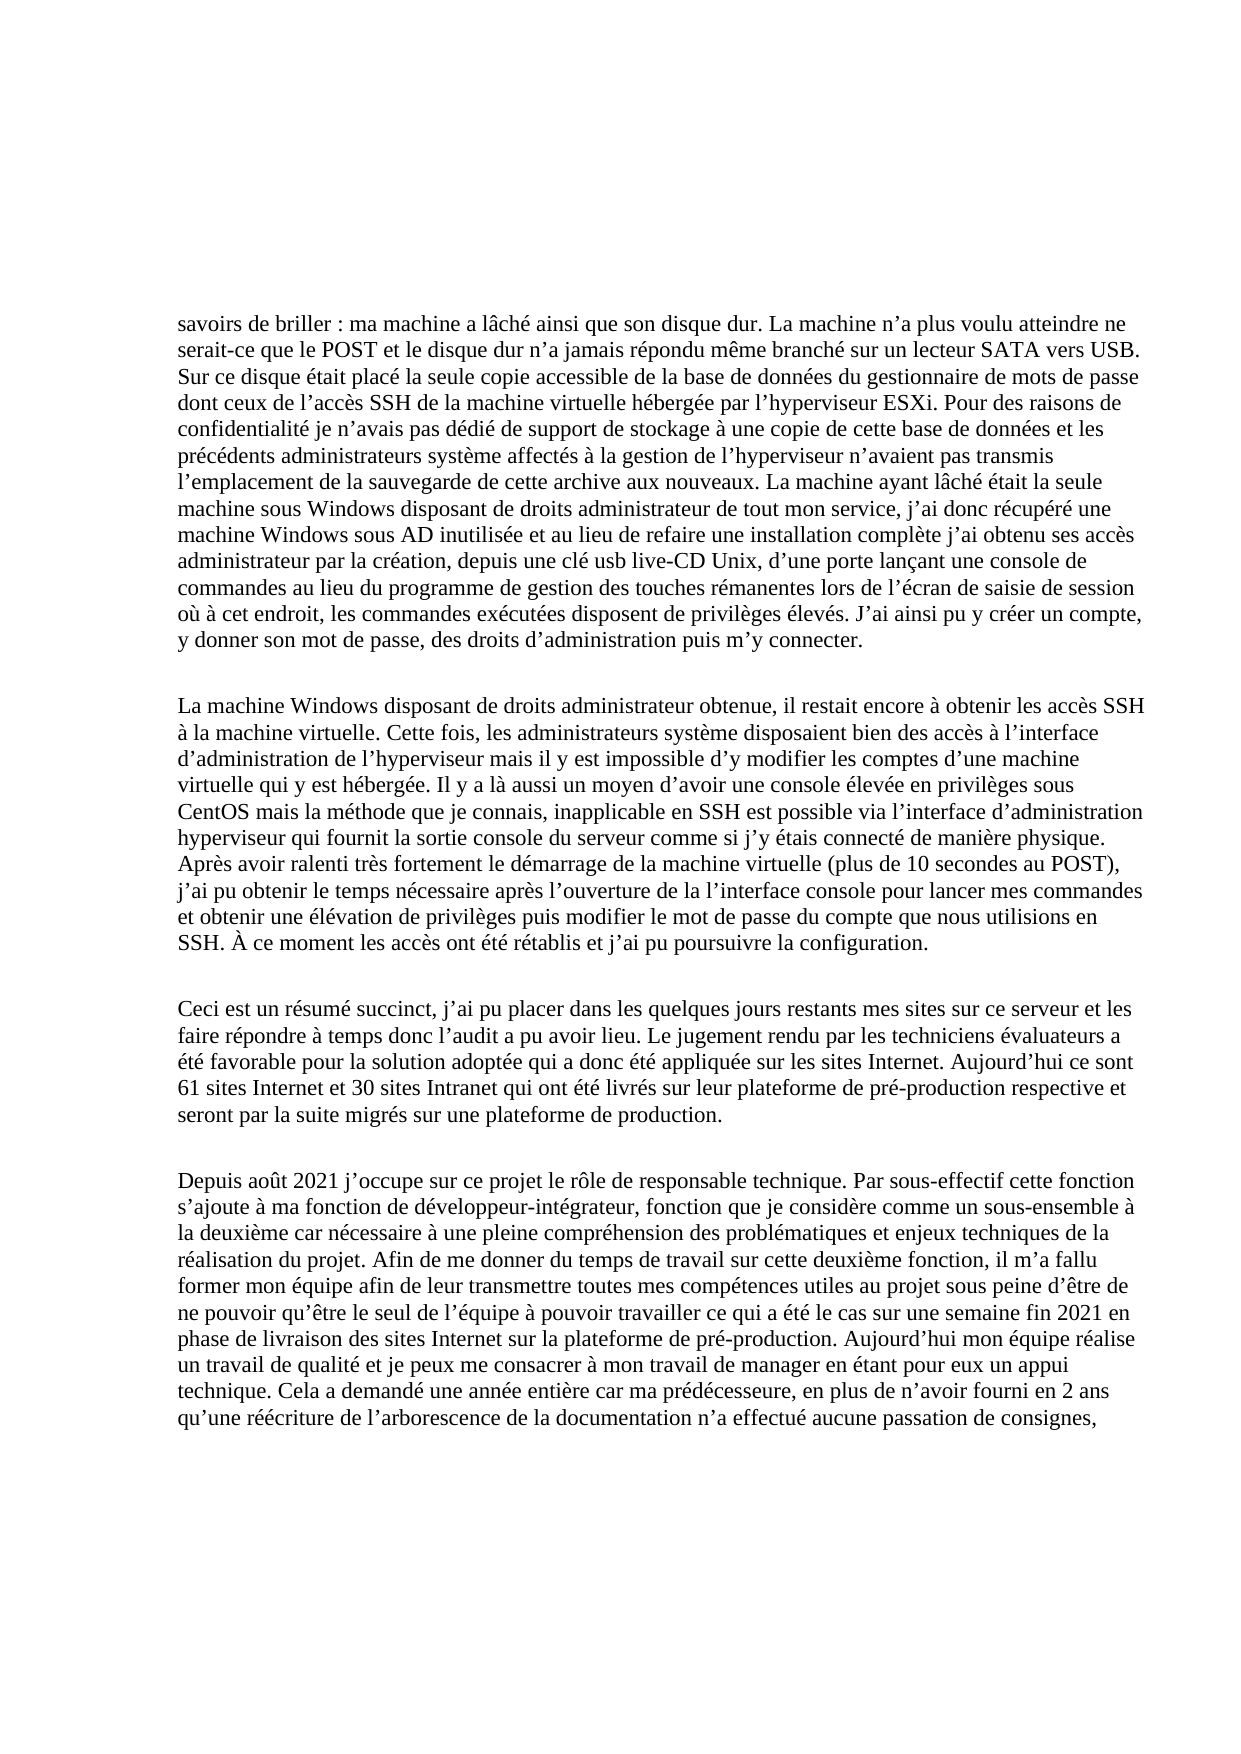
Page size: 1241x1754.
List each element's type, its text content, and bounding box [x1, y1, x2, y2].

list Ceci est un résumé succinct, j’ai pu placer dans les quelques jours restants mes sites sur ce serveur et les faire répondre à temps donc l’audit a pu avoir lieu. Le jugement rendu par les techniciens évaluateurs a été favorable pour la solution adoptée qui a donc été appliquée sur les sites Internet. Aujourd’hui ce sont 61 sites Internet et 30 sites Intranet qui ont été livrés sur leur plateforme de pré-production respective et seront par la suite migrés sur une plateforme de production. [177, 995, 1152, 1127]
list Depuis août 2021 j’occupe sur ce projet le rôle de responsable technique. Par sous-effectif cette fonction s’ajoute à ma fonction de développeur-intégrateur, fonction que je considère comme un sous-ensemble à la deuxième car nécessaire à une pleine compréhension des problématiques et enjeux techniques de la réalisation du projet. Afin de me donner du temps de travail sur cette deuxième fonction, il m’a fallu former mon équipe afin de leur transmettre toutes mes compétences utiles au projet sous peine d’être de ne pouvoir qu’être le seul de l’équipe à pouvoir travailler ce qui a été le cas sur une semaine fin 2021 en phase de livraison des sites Internet sur la plateforme de pré-production. Aujourd’hui mon équipe réalise un travail de qualité et je peux me consacrer à mon travail de manager en étant pour eux un appui technique. Cela a demandé une année entière car ma prédécesseure, en plus de n’avoir fourni en 2 ans qu’une réécriture de l’arborescence de la documentation n’a effectué aucune passation de consignes, [177, 1167, 1152, 1430]
list La machine Windows disposant de droits administrateur obtenue, il restait encore à obtenir les accès SSH à la machine virtuelle. Cette fois, les administrateurs système disposaient bien des accès à l’interface d’administration de l’hyperviseur mais il y est impossible d’y modifier les comptes d’une machine virtuelle qui y est hébergée. Il y a là aussi un moyen d’avoir une console élevée en privilèges sous CentOS mais la méthode que je connais, inapplicable en SSH est possible via l’interface d’administration hyperviseur qui fournit la sortie console du serveur comme si j’y étais connecté de manière physique. Après avoir ralenti très fortement le démarrage de la machine virtuelle (plus de 10 secondes au POST), j’ai pu obtenir le temps nécessaire après l’ouverture de la l’interface console pour lancer mes commandes et obtenir une élévation de privilèges puis modifier le mot de passe du compte que nous utilisions en SSH. À ce moment les accès ont été rétablis et j’ai pu poursuivre la configuration. [177, 692, 1152, 956]
list savoirs de briller : ma machine a lâché ainsi que son disque dur. La machine n’a plus voulu atteindre ne serait-ce que le POST et le disque dur n’a jamais répondu même branché sur un lecteur SATA vers USB. Sur ce disque était placé la seule copie accessible de la base de données du gestionnaire de mots de passe dont ceux de l’accès SSH de la machine virtuelle hébergée par l’hyperviseur ESXi. Pour des raisons de confidentialité je n’avais pas dédié de support de stockage à une copie de cette base de données et les précédents administrateurs système affectés à la gestion de l’hyperviseur n’avaient pas transmis l’emplacement de la sauvegarde de cette archive aux nouveaux. La machine ayant lâché était la seule machine sous Windows disposant de droits administrateur de tout mon service, j’ai donc récupéré une machine Windows sous AD inutilisée et au lieu de refaire une installation complète j’ai obtenu ses accès administrateur par la création, depuis une clé usb live-CD Unix, d’une porte lançant une console de commandes au lieu du programme de gestion des touches rémanentes lors de l’écran de saisie de session où à cet endroit, les commandes exécutées disposent de privilèges élevés. J’ai ainsi pu y créer un compte, y donner son mot de passe, des droits d’administration puis m’y connecter. [177, 310, 1152, 653]
